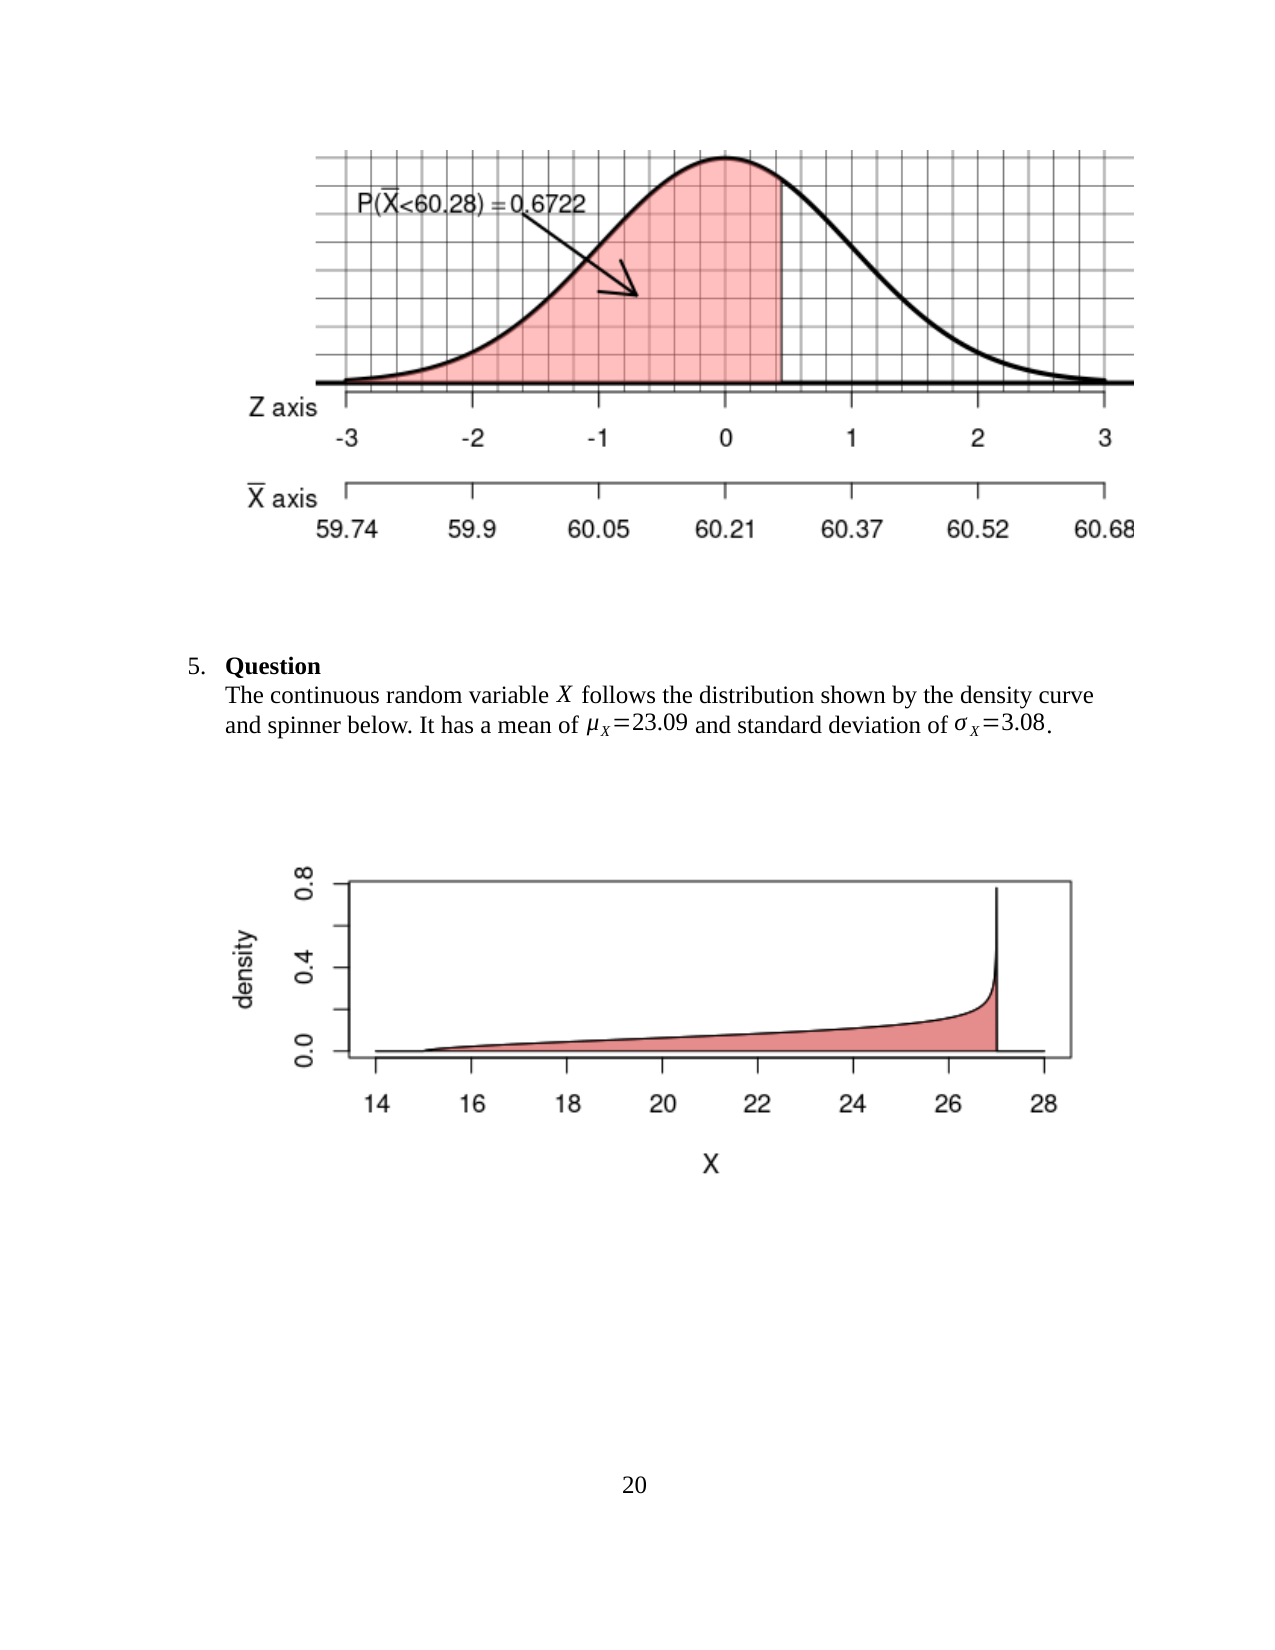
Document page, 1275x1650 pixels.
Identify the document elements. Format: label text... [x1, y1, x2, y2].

picture [225, 150, 1134, 605]
picture [225, 758, 1134, 1213]
list Question The continuous random variable follows the distribution shown by the density curve and spinner below. It has a mean of and standard deviation of . [187, 651, 1125, 740]
list [187, 758, 225, 1213]
